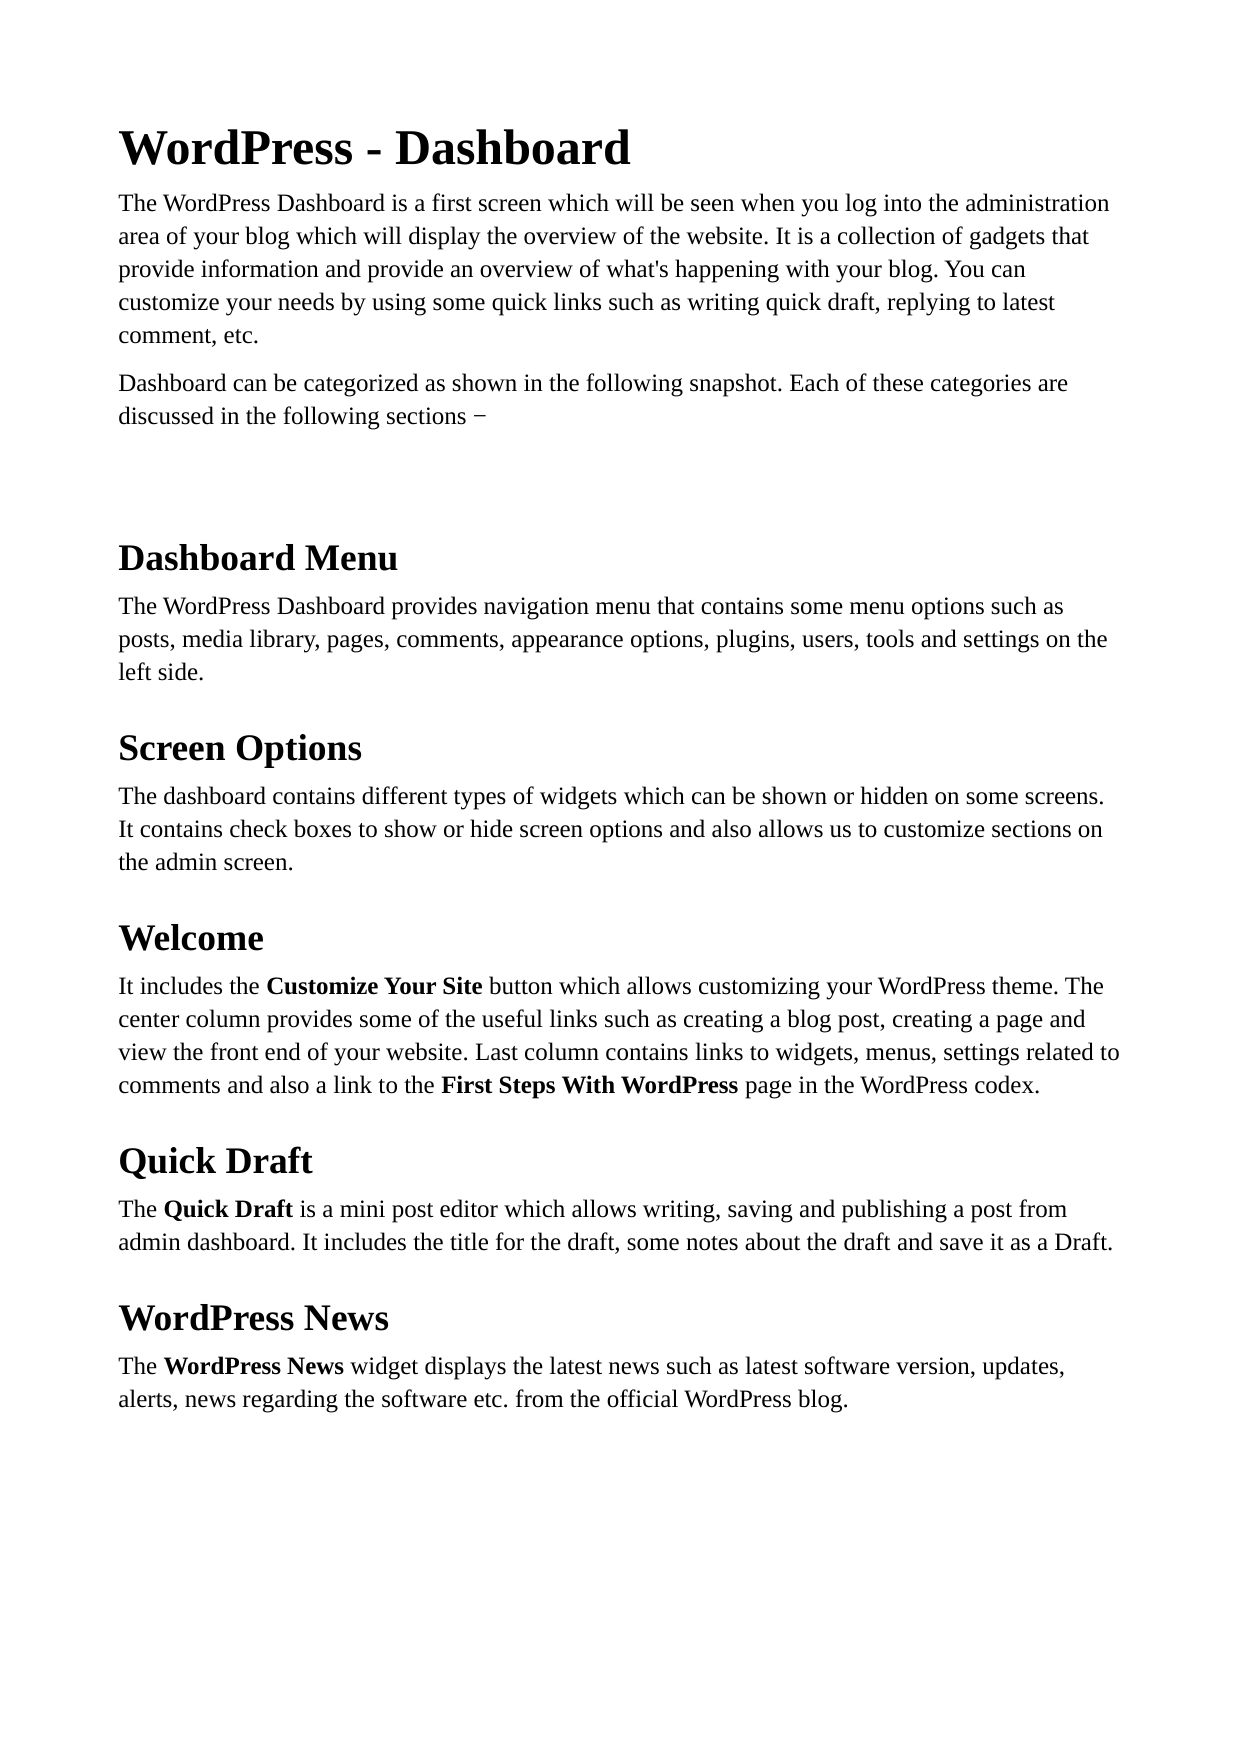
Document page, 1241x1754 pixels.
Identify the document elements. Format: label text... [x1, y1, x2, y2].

text The dashboard contains different types of widgets which can be shown or hidden on some screens. It contains check boxes to show or hide screen options and also allows us to customize sections on the admin screen. [118, 781, 1122, 876]
text The WordPress Dashboard is a first screen which will be seen when you log into the administration area of your blog which will display the overview of the website. It is a collection of gadgets that provide information and provide an overview of what's happening with your blog. You can customize your needs by using some quick links such as writing quick draft, replying to latest comment, etc. [118, 188, 1122, 349]
text The Quick Draft is a mini post editor which allows writing, saving and publishing a post from admin dashboard. It includes the title for the draft, some notes about the draft and save it as a Draft. [118, 1194, 1122, 1256]
subtitle Screen Options [118, 725, 1122, 768]
text Dashboard can be categorized as shown in the following snapshot. Each of these categories are discussed in the following sections − [118, 368, 1122, 429]
subtitle Quick Draft [118, 1139, 1122, 1182]
subtitle WordPress - Dashboard [118, 118, 1122, 176]
text It includes the Customize Your Site button which allows customizing your WordPress theme. The center column provides some of the useful links such as creating a blog post, creating a page and view the front end of your website. Last column contains links to widgets, menus, settings related to comments and also a link to the First Steps With WordPress page in the WordPress codex. [118, 971, 1122, 1099]
subtitle WordPress News [118, 1296, 1122, 1339]
subtitle Welcome [118, 916, 1122, 959]
text The WordPress News widget displays the latest news such as latest software version, updates, alerts, news regarding the software etc. from the official WordPress blog. [118, 1351, 1122, 1413]
text The WordPress Dashboard provides navigation menu that contains some menu options such as posts, media library, pages, comments, appearance options, plugins, users, tools and settings on the left side. [118, 591, 1122, 686]
subtitle Dashboard Menu [118, 535, 1122, 578]
